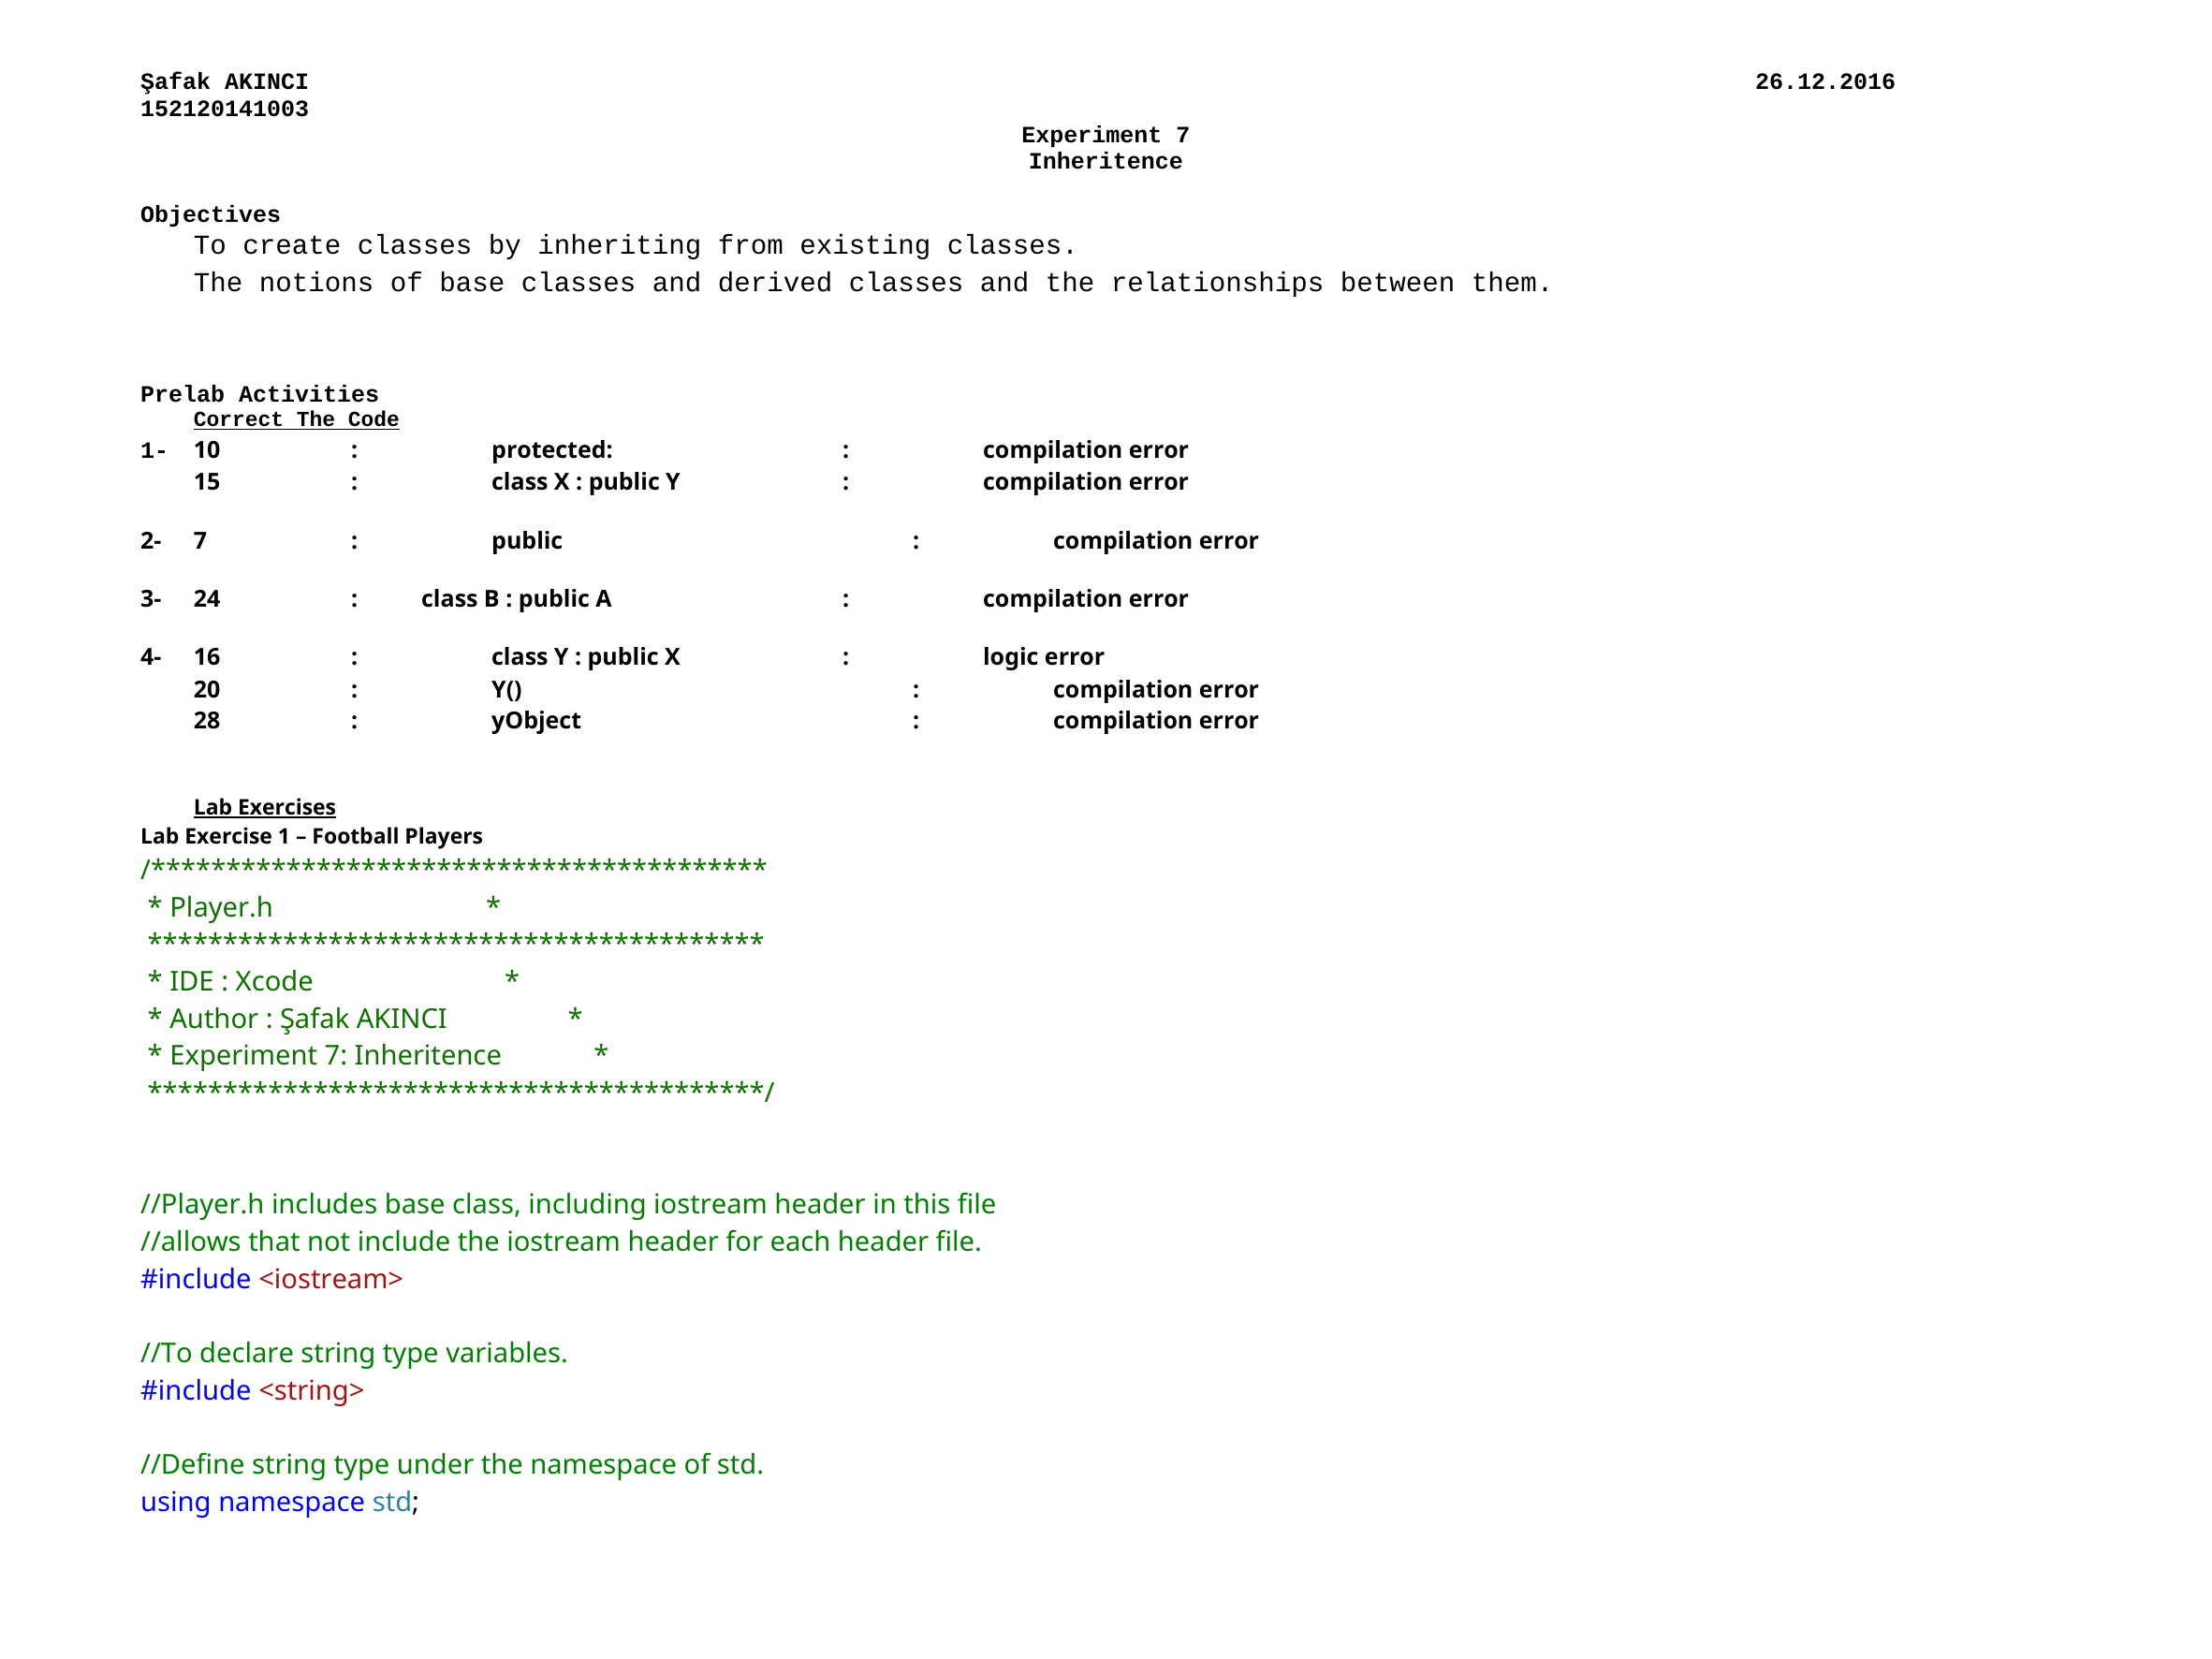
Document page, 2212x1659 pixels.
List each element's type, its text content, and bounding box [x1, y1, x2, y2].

text Experiment 7 [140, 124, 2071, 150]
text 4- 16 : class Y : public X : logic error [140, 640, 2071, 672]
text * Experiment 7: Inheritence * [140, 1036, 2071, 1073]
text //Define string type under the namespace of std. [140, 1445, 2071, 1482]
text //To declare string type variables. [140, 1333, 2071, 1371]
text To create classes by inheriting from existing classes. The notions of base classes and derived classes and the relationships between them. [140, 229, 2071, 300]
text #include <iostream> [140, 1259, 2071, 1296]
text * Player.h * [140, 888, 2071, 925]
text *****************************************/ [140, 1073, 2071, 1110]
text 20 : Y() : compilation error [140, 672, 2071, 704]
text Lab Exercises [140, 792, 2071, 821]
text 2- 7 : public : compilation error [140, 523, 2071, 555]
text /***************************************** [140, 850, 2071, 888]
text 15 : class X : public Y : compilation error [140, 465, 2071, 497]
text * Author : Şafak AKINCI * [140, 999, 2071, 1036]
text Prelab Activities [140, 382, 2071, 409]
text Inheritence [140, 150, 2071, 176]
text using namespace std; [140, 1482, 2071, 1520]
text #include <string> [140, 1371, 2071, 1408]
text Lab Exercise 1 – Football Players [140, 821, 2071, 850]
text Şafak AKINCI 26.12.2016 [140, 70, 2071, 96]
text Objectives [140, 203, 2071, 229]
text Correct The Code [140, 409, 2071, 433]
text 28 : yObject : compilation error [140, 704, 2071, 736]
text //Player.h includes base class, including iostream header in this file [140, 1185, 2071, 1222]
text 3- 24 : class B : public A : compilation error [140, 582, 2071, 614]
text 1- 10 : protected: : compilation error [140, 433, 2071, 465]
text * IDE : Xcode * [140, 962, 2071, 999]
text //allows that not include the iostream header for each header file. [140, 1222, 2071, 1259]
text ***************************************** [140, 925, 2071, 962]
text 152120141003 [140, 96, 2071, 124]
